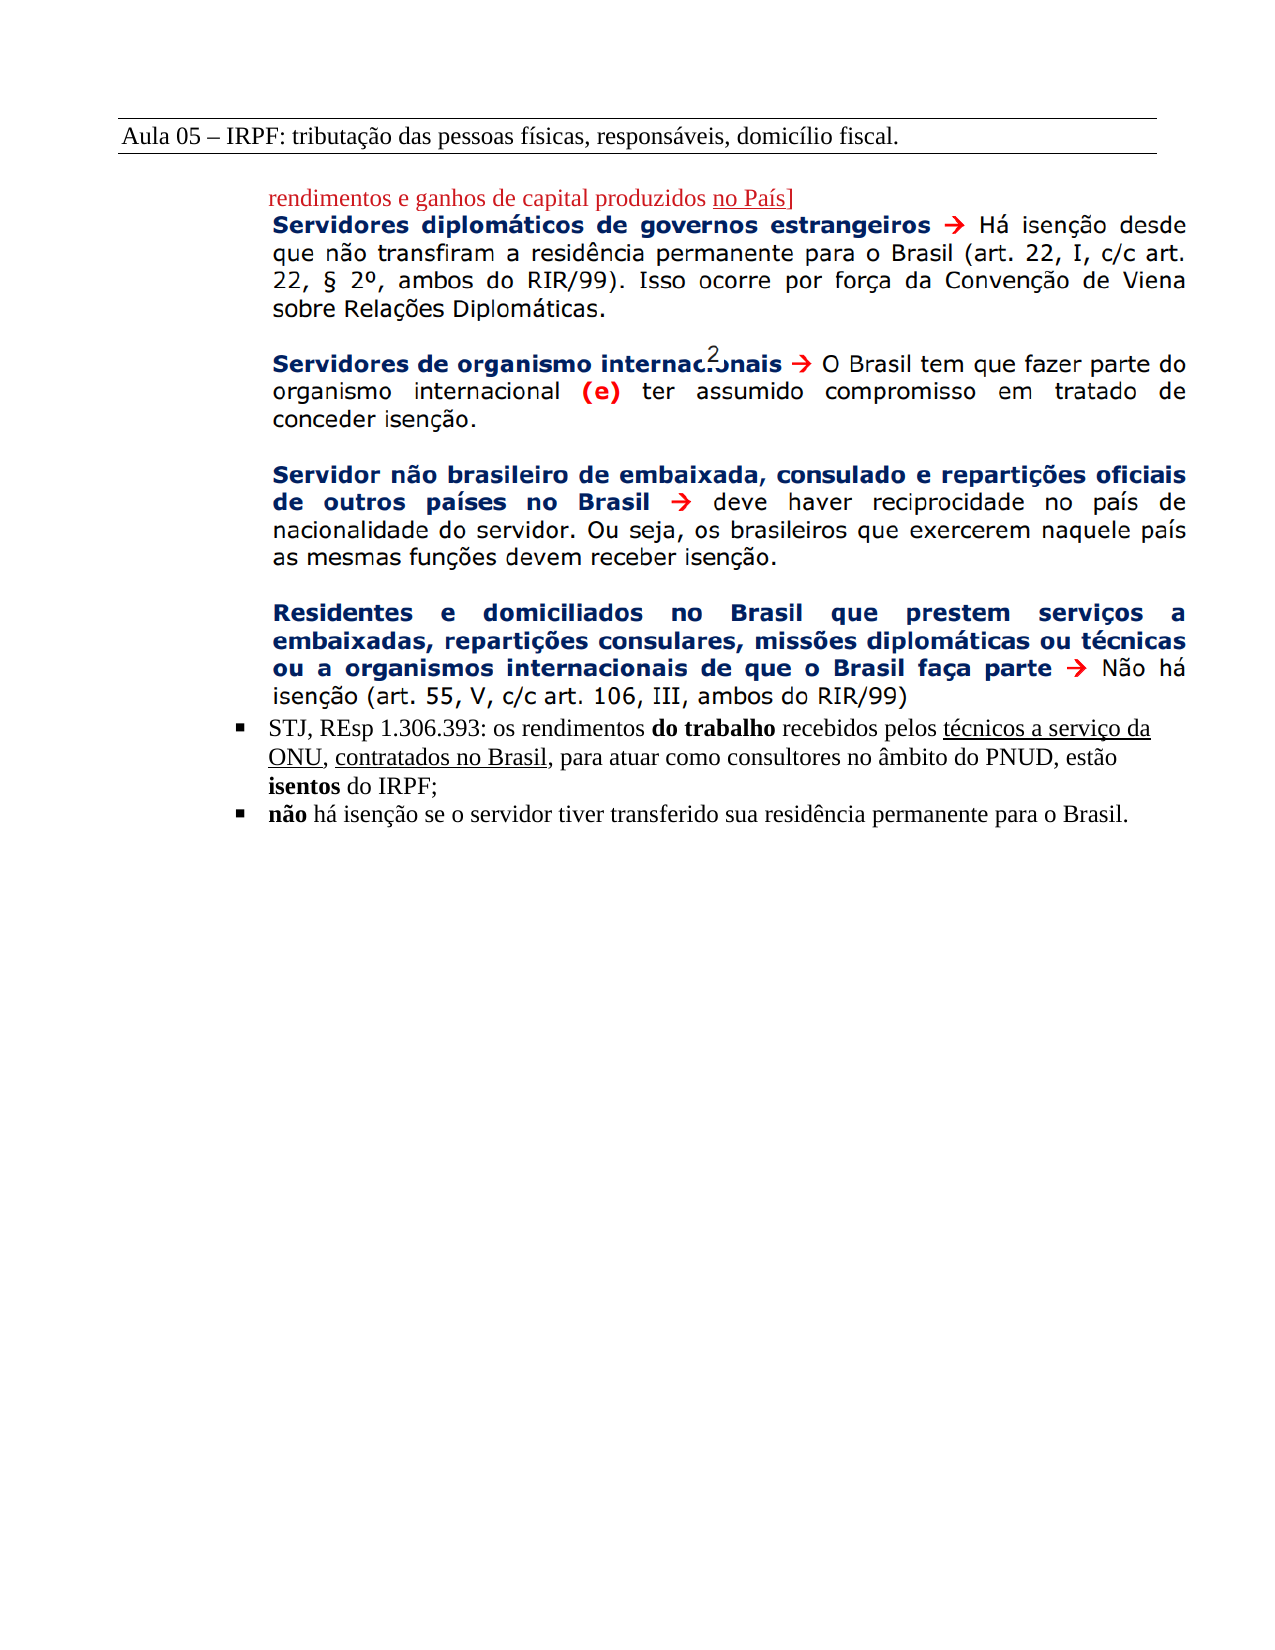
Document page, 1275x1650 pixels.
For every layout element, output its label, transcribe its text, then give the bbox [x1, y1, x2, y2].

list não há isenção se o servidor tiver transferido sua residência permanente para o Brasil. [231, 799, 1157, 828]
picture [268, 211, 1195, 714]
list rendimentos e ganhos de capital produzidos no País] [231, 183, 1157, 713]
list STJ, REsp 1.306.393: os rendimentos do trabalho recebidos pelos técnicos a serviço da ONU, contratados no Brasil, para atuar como consultores no âmbito do PNUD, estão isentos do IRPF; [231, 713, 1157, 799]
